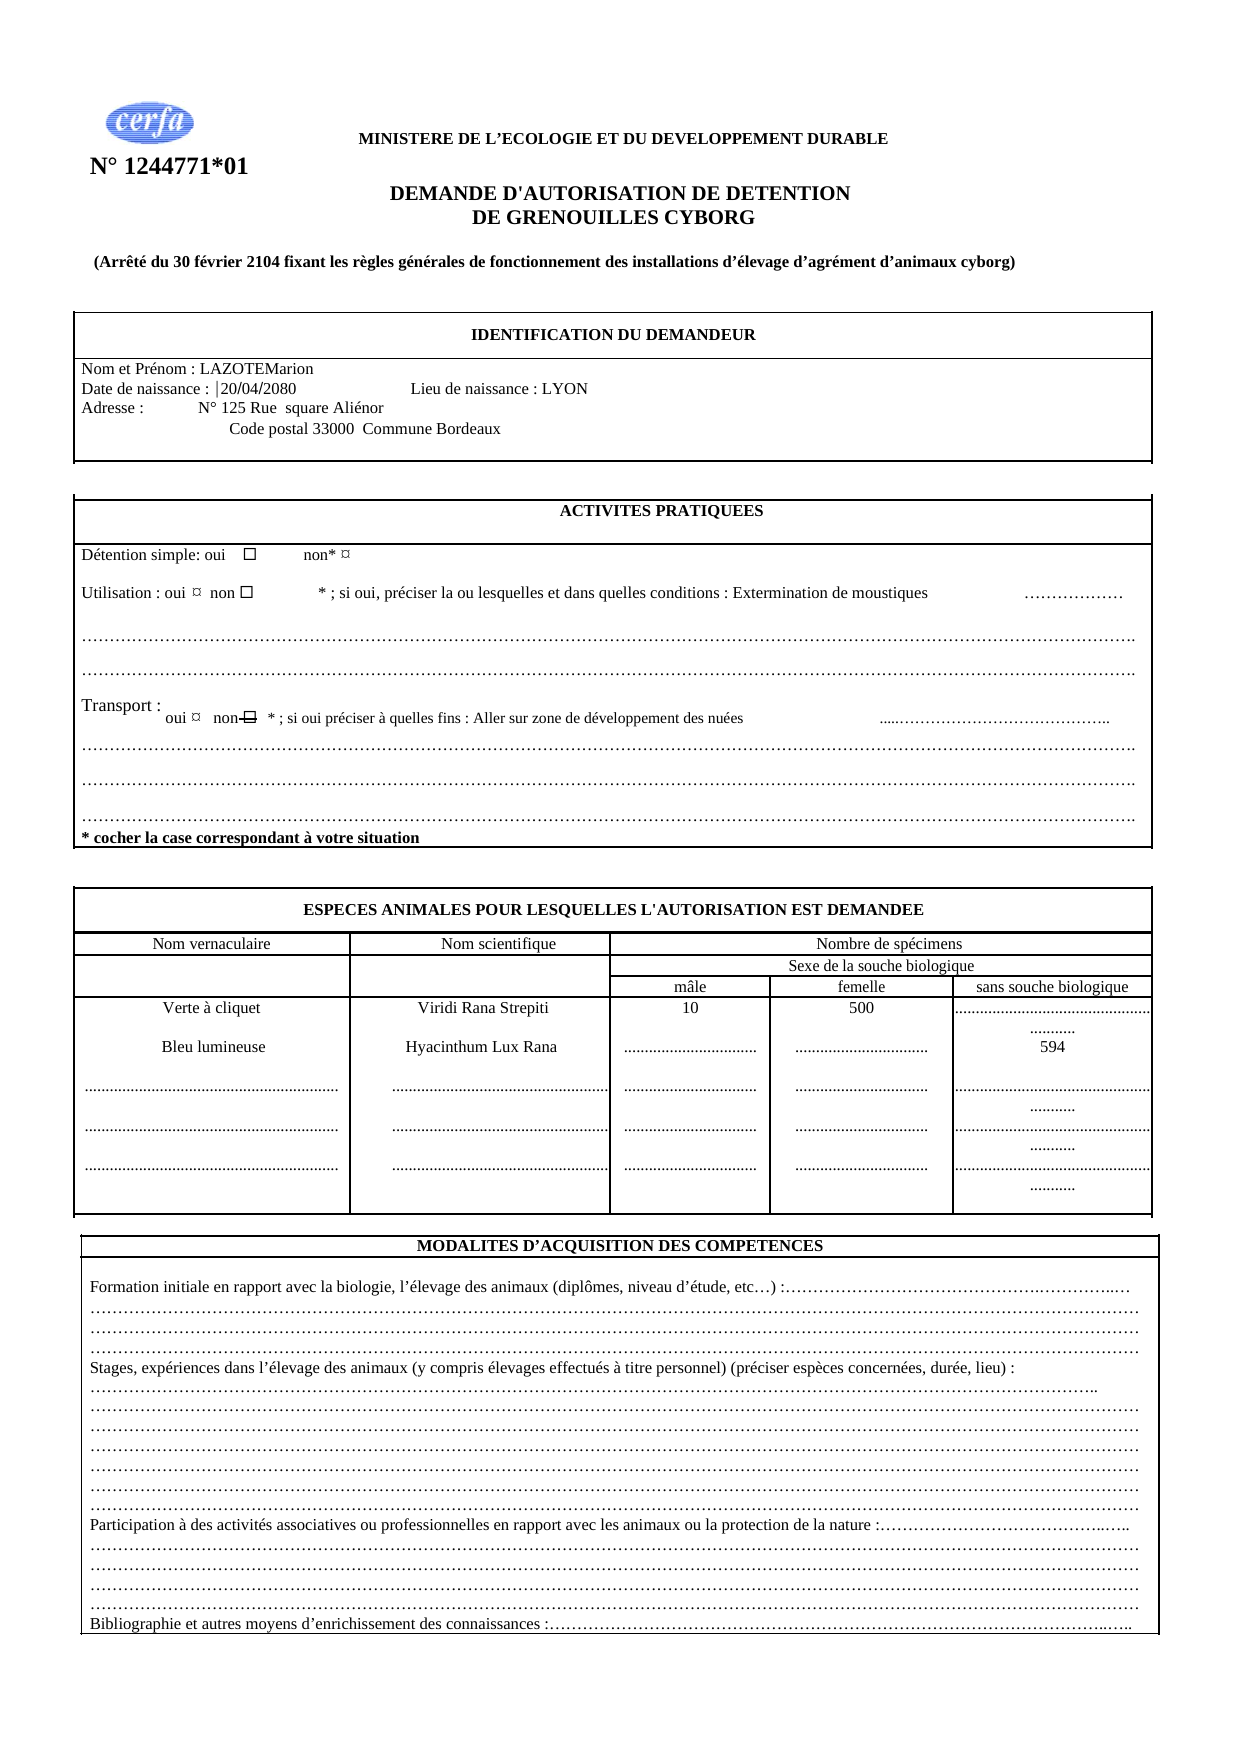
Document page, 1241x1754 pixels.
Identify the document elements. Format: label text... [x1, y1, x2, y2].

table_cell [75, 975, 349, 996]
text (Arrêté du 30 février 2104 fixant les règles générales de fonctionnement des installations d’élevage d’agrément d’animaux cyborg) [94, 251, 1153, 271]
table_cell .......................................................... [954, 1155, 1151, 1194]
table_cell [954, 1195, 1151, 1213]
text ……………………………………………………………………………………………………………………………………………………………………… [89, 1436, 1153, 1455]
table_header Nombre de spécimens [770, 934, 1151, 954]
table_cell [75, 501, 192, 531]
text ………………………………………………………………………………………………………………………………………………………………………. [81, 806, 1151, 825]
table_cell 10 [611, 998, 769, 1037]
text MODALITES D’ACQUISITION DES COMPETENCES [82, 1237, 1158, 1255]
text ………………………………………………………………………………………………………………………………………………………………………. [81, 735, 1151, 754]
text ……………………………………………………………………………………………………………………………………………………………………… [89, 1416, 1153, 1435]
text MINISTERE DE L’ECOLOGIE ET DU DEVELOPPEMENT DURABLE [358, 129, 1153, 148]
table_header Nom vernaculaire [75, 934, 349, 954]
text ESPECES ANIMALES POUR LESQUELLES L'AUTORISATION EST DEMANDEE [75, 900, 1151, 919]
table_cell ................................ [771, 1076, 952, 1116]
table_cell ................................ [611, 1076, 769, 1116]
text Date de naissance : |20/04/2080 Lieu de naissance : LYON [81, 379, 1151, 398]
table_cell .................................................... [351, 1116, 609, 1155]
table_cell femelle [771, 977, 952, 996]
table_cell 594 [954, 1037, 1151, 1076]
table_cell Viridi Rana Strepiti [351, 998, 609, 1037]
table_cell Code postal 33000 Commune Bordeaux [192, 419, 1151, 441]
table_cell ................................ [611, 1155, 769, 1194]
table_cell ............................................................. [75, 1076, 349, 1116]
text ……………………………………………………………………………………………………………………………………………………………………… [89, 1318, 1153, 1337]
table_cell Sexe de la souche biologique [611, 956, 1151, 975]
table_cell .................................................... [351, 1076, 609, 1116]
table_cell 500 [771, 998, 952, 1037]
text ………………………………………………………………………………………………………………………………………………………………………. [81, 660, 1151, 679]
table_cell .......................................................... [954, 998, 1151, 1037]
text IDENTIFICATION DU DEMANDEUR [471, 324, 1151, 344]
text Transport : oui x non  * ; si oui préciser à quelles fins : Aller sur zone de développement des nuées .....………………………………….. [81, 694, 1151, 730]
table_cell .................................................... [351, 1155, 609, 1194]
text ……………………………………………………………………………………………………………………………………………………………………… [89, 1594, 1153, 1613]
table_cell [297, 462, 1152, 498]
table_cell ............................................................. [75, 1155, 349, 1194]
table_cell ................................ [771, 1037, 952, 1076]
text ……………………………………………………………………………………………………………………………………………………………………… [89, 1475, 1153, 1494]
text ……………………………………………………………………………………………………………………………………………………………………… [89, 1495, 1153, 1514]
table_cell ............................................................. [75, 1116, 349, 1155]
table_header Nom scientifique [351, 934, 609, 954]
text DE GRENOUILLES CYBORG [394, 205, 1153, 229]
table_header [611, 934, 770, 954]
table_cell Verte à cliquet [75, 998, 349, 1037]
text ……………………………………………………………………………………………………………………………………………………………………… [89, 1574, 1153, 1593]
text ……………………………………………………………………………………………………………………………………………………………………… [89, 1298, 1153, 1317]
text N° 1244771*01 [89, 151, 1153, 180]
text Nom et Prénom : LAZOTEMarion [81, 359, 1151, 378]
table_cell .......................................................... [954, 1116, 1151, 1155]
table_cell [771, 1195, 952, 1213]
table_cell [297, 441, 1151, 459]
text Bibliographie et autres moyens d’enrichissement des connaissances :………………………………………………………………………………………..….. [89, 1614, 1153, 1633]
table_cell ................................ [771, 1155, 952, 1194]
text Participation à des activités associatives ou professionnelles en rapport avec les animaux ou la protection de la nature :…………………………………..….. [89, 1515, 1153, 1534]
table_cell ACTIVITES PRATIQUEES [297, 501, 1151, 531]
table_cell [75, 531, 297, 543]
text ……………………………………………………………………………………………………………………………………………………………………… [89, 1396, 1153, 1415]
picture [105, 101, 194, 145]
text ……………………………………………………………………………………………………………………………………………………………………… [89, 1456, 1153, 1475]
text ………………………………………………………………………………………………………………………………………………………………………. [81, 769, 1151, 788]
table_cell Utilisation : oui [75, 583, 192, 615]
table_cell [75, 1195, 349, 1213]
table_cell [192, 462, 297, 498]
table_cell [351, 956, 609, 975]
table_cell [611, 1195, 769, 1213]
table_cell ................................ [771, 1116, 952, 1155]
text * cocher la case correspondant à votre situation [81, 827, 1151, 846]
table_cell [192, 441, 297, 459]
table_cell [297, 531, 1151, 543]
table_cell * ; si oui, préciser la ou lesquelles et dans quelles conditions : Extermination de moustiques ……………… [297, 583, 1151, 615]
table_cell [75, 419, 192, 441]
table_cell [75, 441, 192, 459]
text ……………………………………………………………………………………………………………………………………………………………………… [89, 1535, 1153, 1554]
table_cell ................................ [611, 1037, 769, 1076]
text ……………………………………………………………………………………………………………………………………………………………………… [89, 1554, 1153, 1574]
table_cell ................................ [611, 1116, 769, 1155]
table_cell [351, 975, 609, 996]
table_cell Hyacinthum Lux Rana [351, 1037, 609, 1076]
table_header N° 125 Rue square Aliénor [192, 398, 1151, 419]
text Formation initiale en rapport avec la biologie, l’élevage des animaux (diplômes, niveau d’étude, etc…) :……………………………………….…………..… [89, 1277, 1153, 1296]
table_header Adresse : [75, 398, 192, 419]
table_cell Détention simple: oui  [75, 545, 297, 583]
text ………………………………………………………………………………………………………………………………………………………………………. [81, 625, 1151, 644]
text DEMANDE D'AUTORISATION DE DETENTION [389, 181, 1153, 205]
text Stages, expériences dans l’élevage des animaux (y compris élevages effectués à titre personnel) (préciser espèces concernées, durée, lieu) :……………………………………………………………………………………………………………………………………………………………….. [89, 1358, 1153, 1396]
table_cell x non  [192, 583, 297, 615]
table_cell [192, 501, 297, 531]
table_cell [73, 462, 192, 498]
table_cell sans souche biologique [954, 977, 1151, 996]
table_cell [351, 1195, 609, 1213]
text ……………………………………………………………………………………………………………………………………………………………………… [89, 1338, 1153, 1357]
table_cell non* x [297, 545, 1151, 583]
table_cell .......................................................... [954, 1076, 1151, 1116]
table_cell Bleu lumineuse [75, 1037, 349, 1076]
table_cell mâle [611, 977, 769, 996]
table_cell [75, 956, 349, 975]
